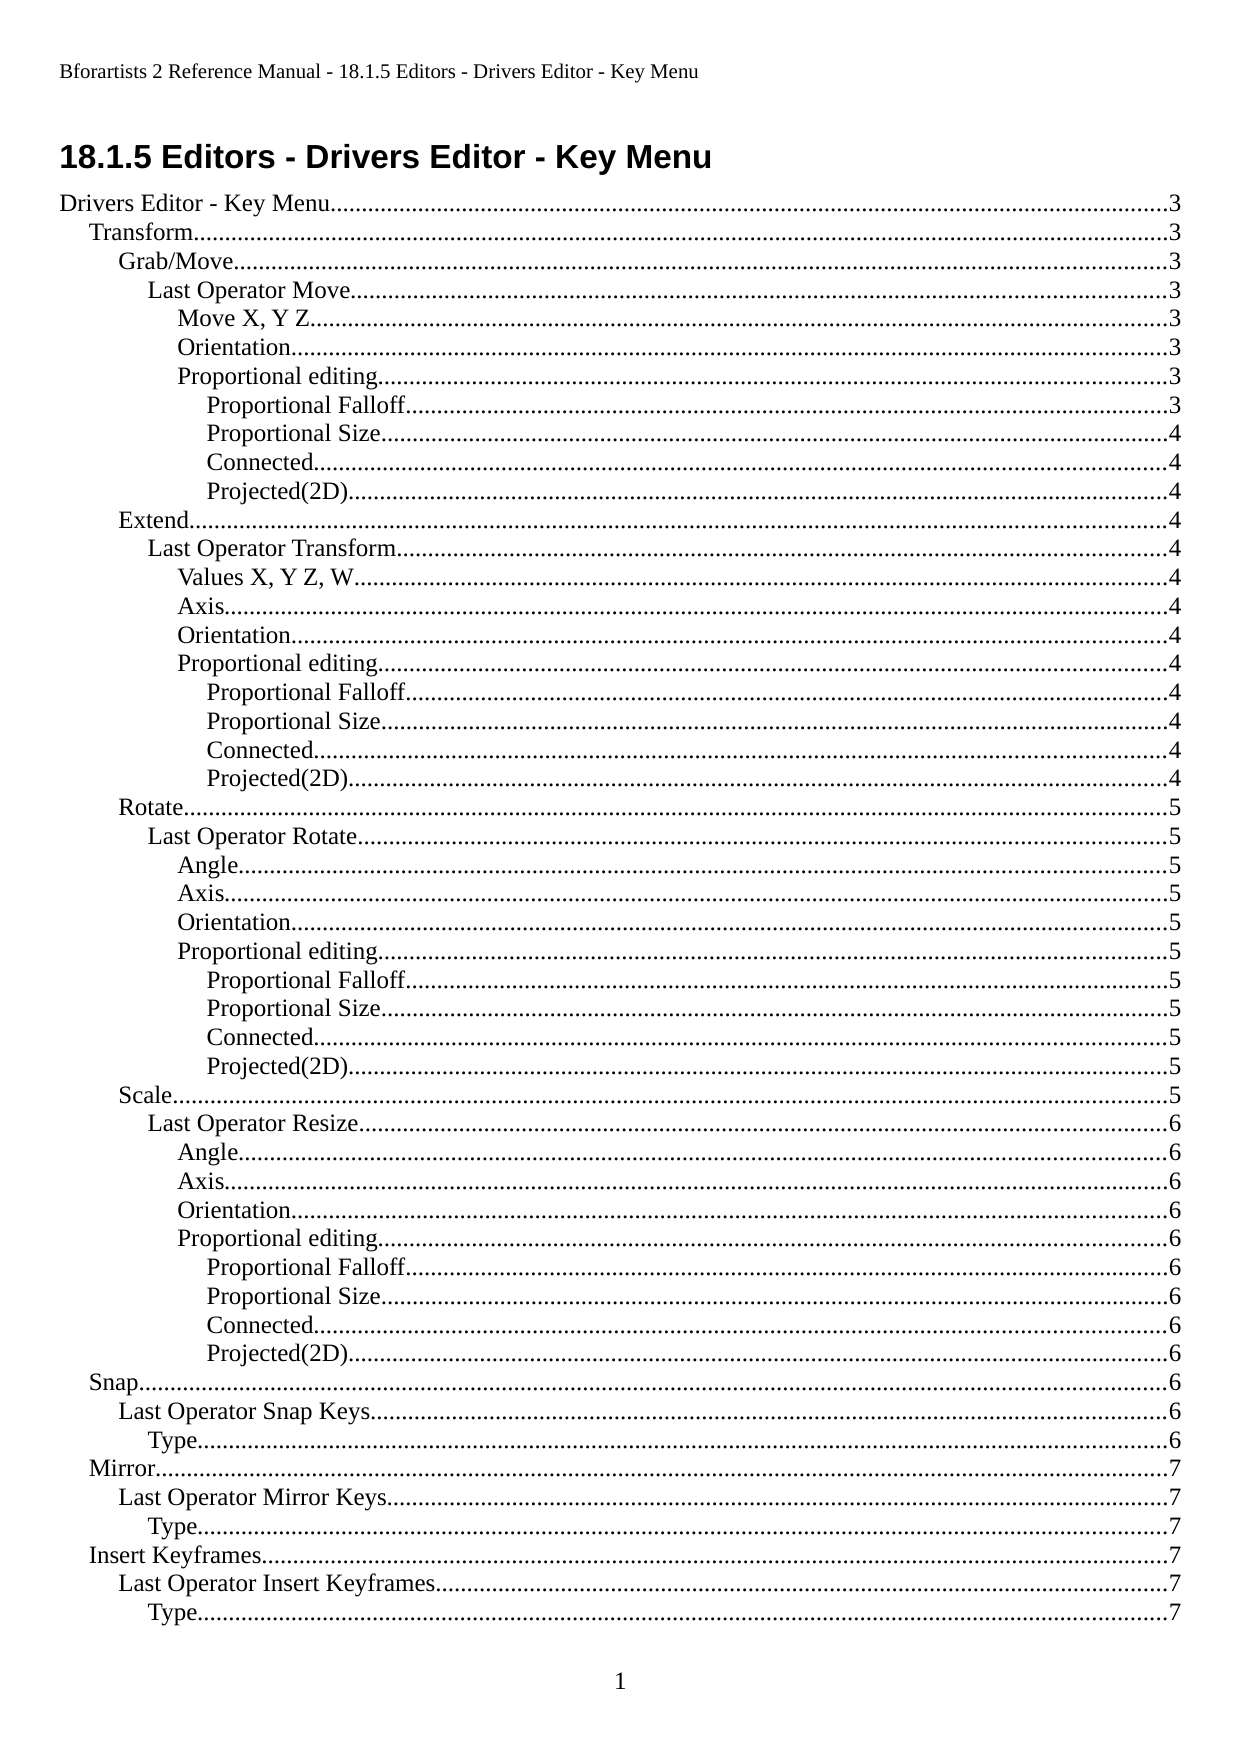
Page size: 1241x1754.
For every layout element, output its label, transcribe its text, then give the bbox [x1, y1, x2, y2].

text Drivers Editor - Key Menu 3 [59, 188, 1181, 217]
text Values X, Y Z, W 4 [177, 562, 1181, 591]
text Last Operator Mirror Keys 7 [118, 1482, 1181, 1511]
text Connected 4 [206, 735, 1181, 763]
text Snap 6 [88, 1367, 1181, 1396]
text Angle 6 [177, 1137, 1181, 1166]
text Last Operator Insert Keyframes 7 [118, 1568, 1181, 1597]
text Angle 5 [177, 850, 1181, 878]
text Move X, Y Z 3 [177, 303, 1181, 332]
subtitle 18.1.5 Editors - Drivers Editor - Key Menu [59, 138, 1181, 176]
text Extend 4 [118, 505, 1181, 533]
text Projected(2D) 6 [206, 1338, 1181, 1367]
text Proportional Size 4 [206, 706, 1181, 735]
text Orientation 4 [177, 620, 1181, 648]
text Transform 3 [88, 217, 1181, 246]
text Proportional Size 6 [206, 1281, 1181, 1310]
text Last Operator Snap Keys 6 [118, 1396, 1181, 1425]
text Proportional Falloff 4 [206, 677, 1181, 706]
text Projected(2D) 4 [206, 476, 1181, 505]
text Type 7 [147, 1597, 1181, 1626]
text Projected(2D) 4 [206, 763, 1181, 792]
text Last Operator Transform 4 [147, 533, 1181, 562]
text Last Operator Move 3 [147, 275, 1181, 303]
text Proportional Falloff 5 [206, 965, 1181, 993]
text Proportional editing 4 [177, 648, 1181, 677]
text Connected 6 [206, 1310, 1181, 1338]
text Axis 6 [177, 1166, 1181, 1195]
text Last Operator Rotate 5 [147, 821, 1181, 850]
text Type 7 [147, 1511, 1181, 1540]
text Axis 4 [177, 591, 1181, 620]
text Axis 5 [177, 878, 1181, 907]
text Rotate 5 [118, 792, 1181, 821]
text Proportional editing 3 [177, 361, 1181, 390]
text Proportional Size 4 [206, 418, 1181, 447]
text Proportional Falloff 6 [206, 1252, 1181, 1281]
text Proportional editing 6 [177, 1223, 1181, 1252]
text Orientation 5 [177, 907, 1181, 936]
text Orientation 6 [177, 1195, 1181, 1223]
text Last Operator Resize 6 [147, 1108, 1181, 1137]
text Projected(2D) 5 [206, 1051, 1181, 1080]
text Proportional editing 5 [177, 936, 1181, 965]
text Orientation 3 [177, 332, 1181, 361]
text Connected 4 [206, 447, 1181, 476]
text Type 6 [147, 1425, 1181, 1453]
text Connected 5 [206, 1022, 1181, 1051]
text Grab/Move 3 [118, 246, 1181, 275]
text Insert Keyframes 7 [88, 1540, 1181, 1568]
text Mirror 7 [88, 1453, 1181, 1482]
text Scale 5 [118, 1080, 1181, 1108]
text Proportional Falloff 3 [206, 390, 1181, 418]
text Proportional Size 5 [206, 993, 1181, 1022]
